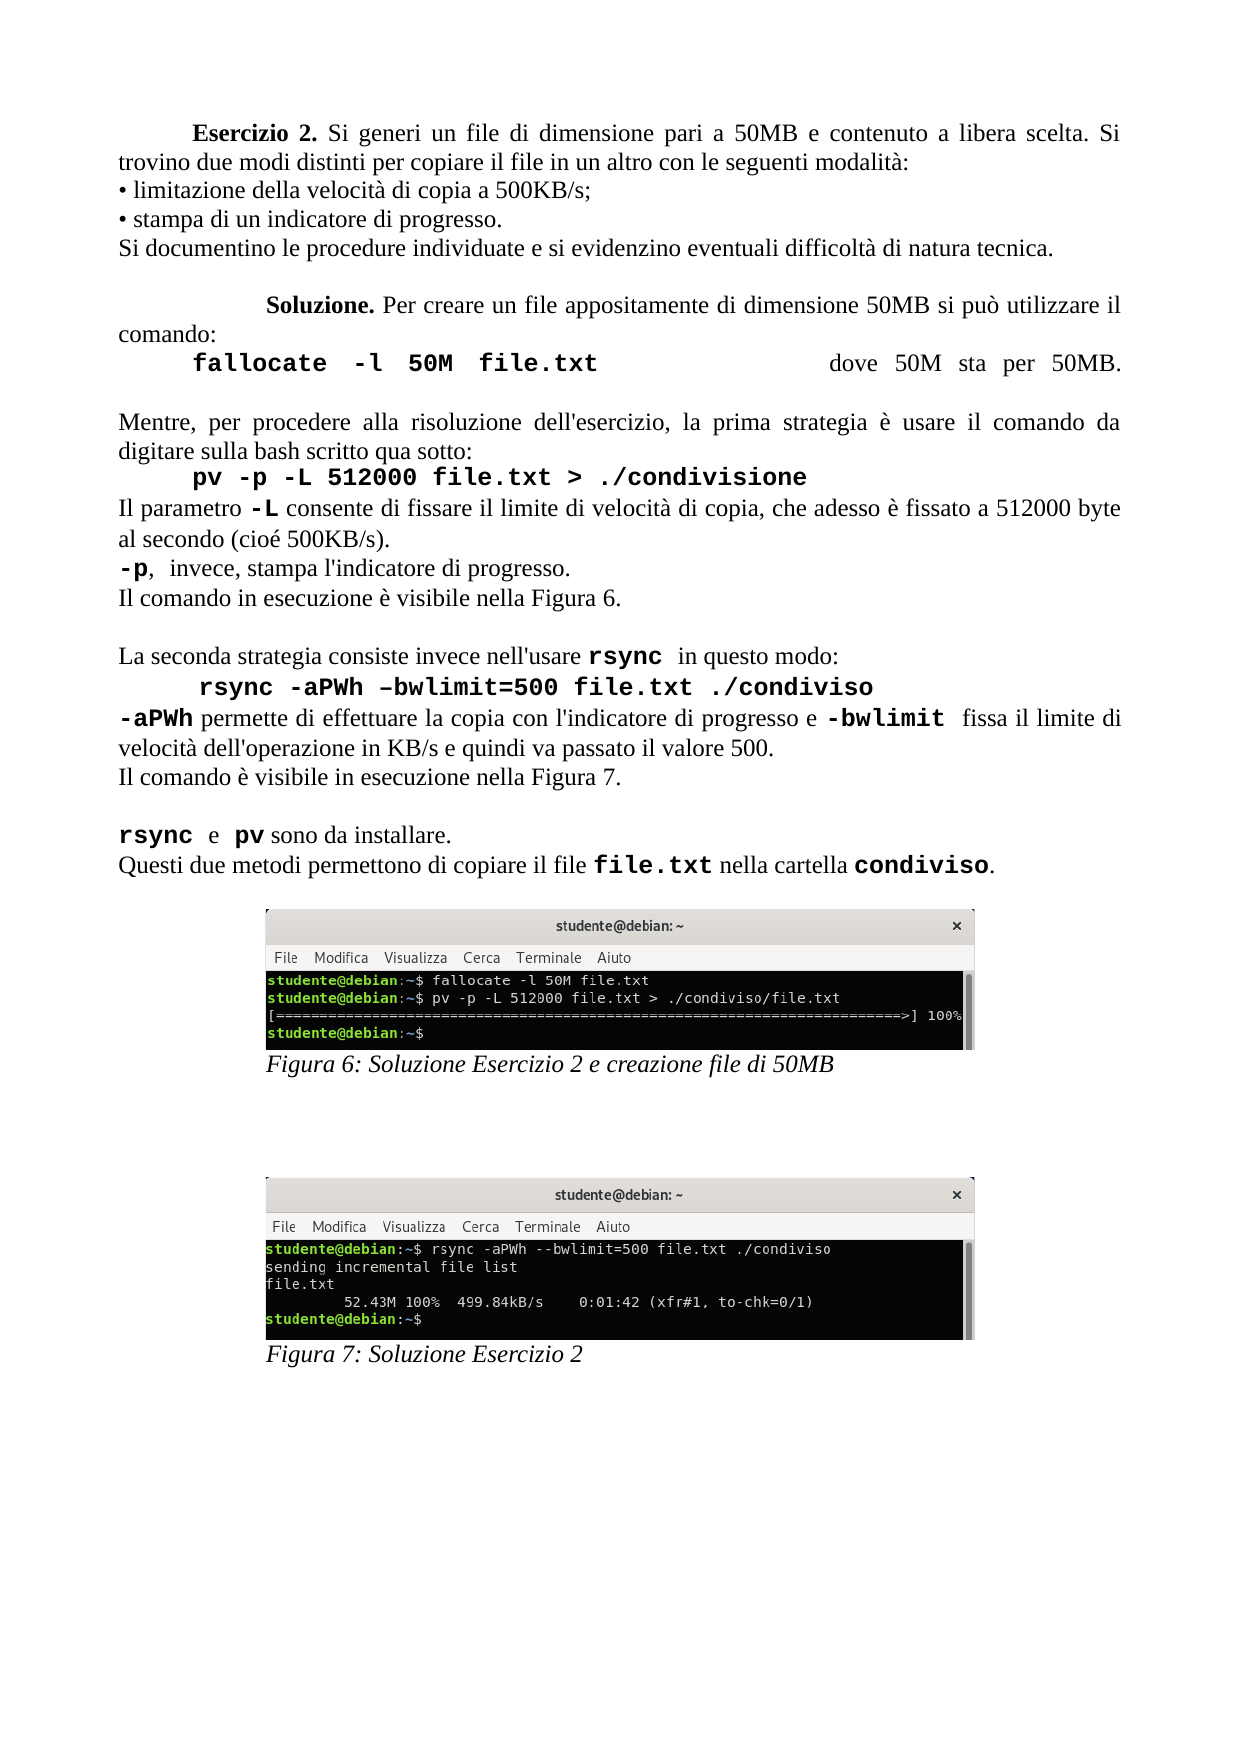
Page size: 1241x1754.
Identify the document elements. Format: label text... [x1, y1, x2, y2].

text • limitazione della velocità di copia a 500KB/s; [118, 176, 1122, 204]
text Mentre, per procedere alla risoluzione dell'esercizio, la prima strategia è usare il comando da digitare sulla bash scritto qua sotto: [118, 407, 1122, 465]
text Figura 7: Soluzione Esercizio 2 [266, 1340, 974, 1368]
text Esercizio 2. Si generi un file di dimensione pari a 50MB e contenuto a libera scelta. Si trovino due modi distinti per copiare il file in un altro con le seguenti modalità: [118, 118, 1122, 176]
text [266, 1078, 974, 1089]
text Si documentino le procedure individuate e si evidenzino eventuali difficoltà di natura tecnica. [118, 233, 1122, 262]
text -aPWh permette di effettuare la copia con l'indicatore di progresso e -bwlimit fissa il limite di velocità dell'operazione in KB/s e quindi va passato il valore 500. [118, 703, 1122, 762]
text Soluzione. Per creare un file appositamente di dimensione 50MB si può utilizzare il comando: [118, 291, 1122, 348]
picture [265, 1177, 975, 1340]
text Il comando in esecuzione è visibile nella Figura 6. [118, 583, 1122, 612]
text Questi due metodi permettono di copiare il file file.txt nella cartella condiviso. [118, 851, 1122, 881]
text Il comando è visibile in esecuzione nella Figura 7. [118, 762, 1122, 791]
text rsync -aPWh –bwlimit=500 file.txt ./condiviso [118, 672, 1122, 703]
text pv -p -L 512000 file.txt > ./condivisione [118, 465, 1122, 493]
text rsync e pv sono da installare. [118, 820, 1122, 851]
text fallocate -l 50M file.txt dove 50M sta per 50MB. [118, 348, 1122, 407]
text -p, invece, stampa l'indicatore di progresso. [118, 553, 1122, 583]
text Il parametro -L consente di fissare il limite di velocità di copia, che adesso è fissato a 512000 byte al secondo (cioé 500KB/s). [118, 493, 1122, 553]
text Figura 6: Soluzione Esercizio 2 e creazione file di 50MB [266, 1050, 974, 1078]
text La seconda strategia consiste invece nell'usare rsync in questo modo: [118, 641, 1122, 672]
text • stampa di un indicatore di progresso. [118, 204, 1122, 233]
picture [265, 909, 975, 1050]
